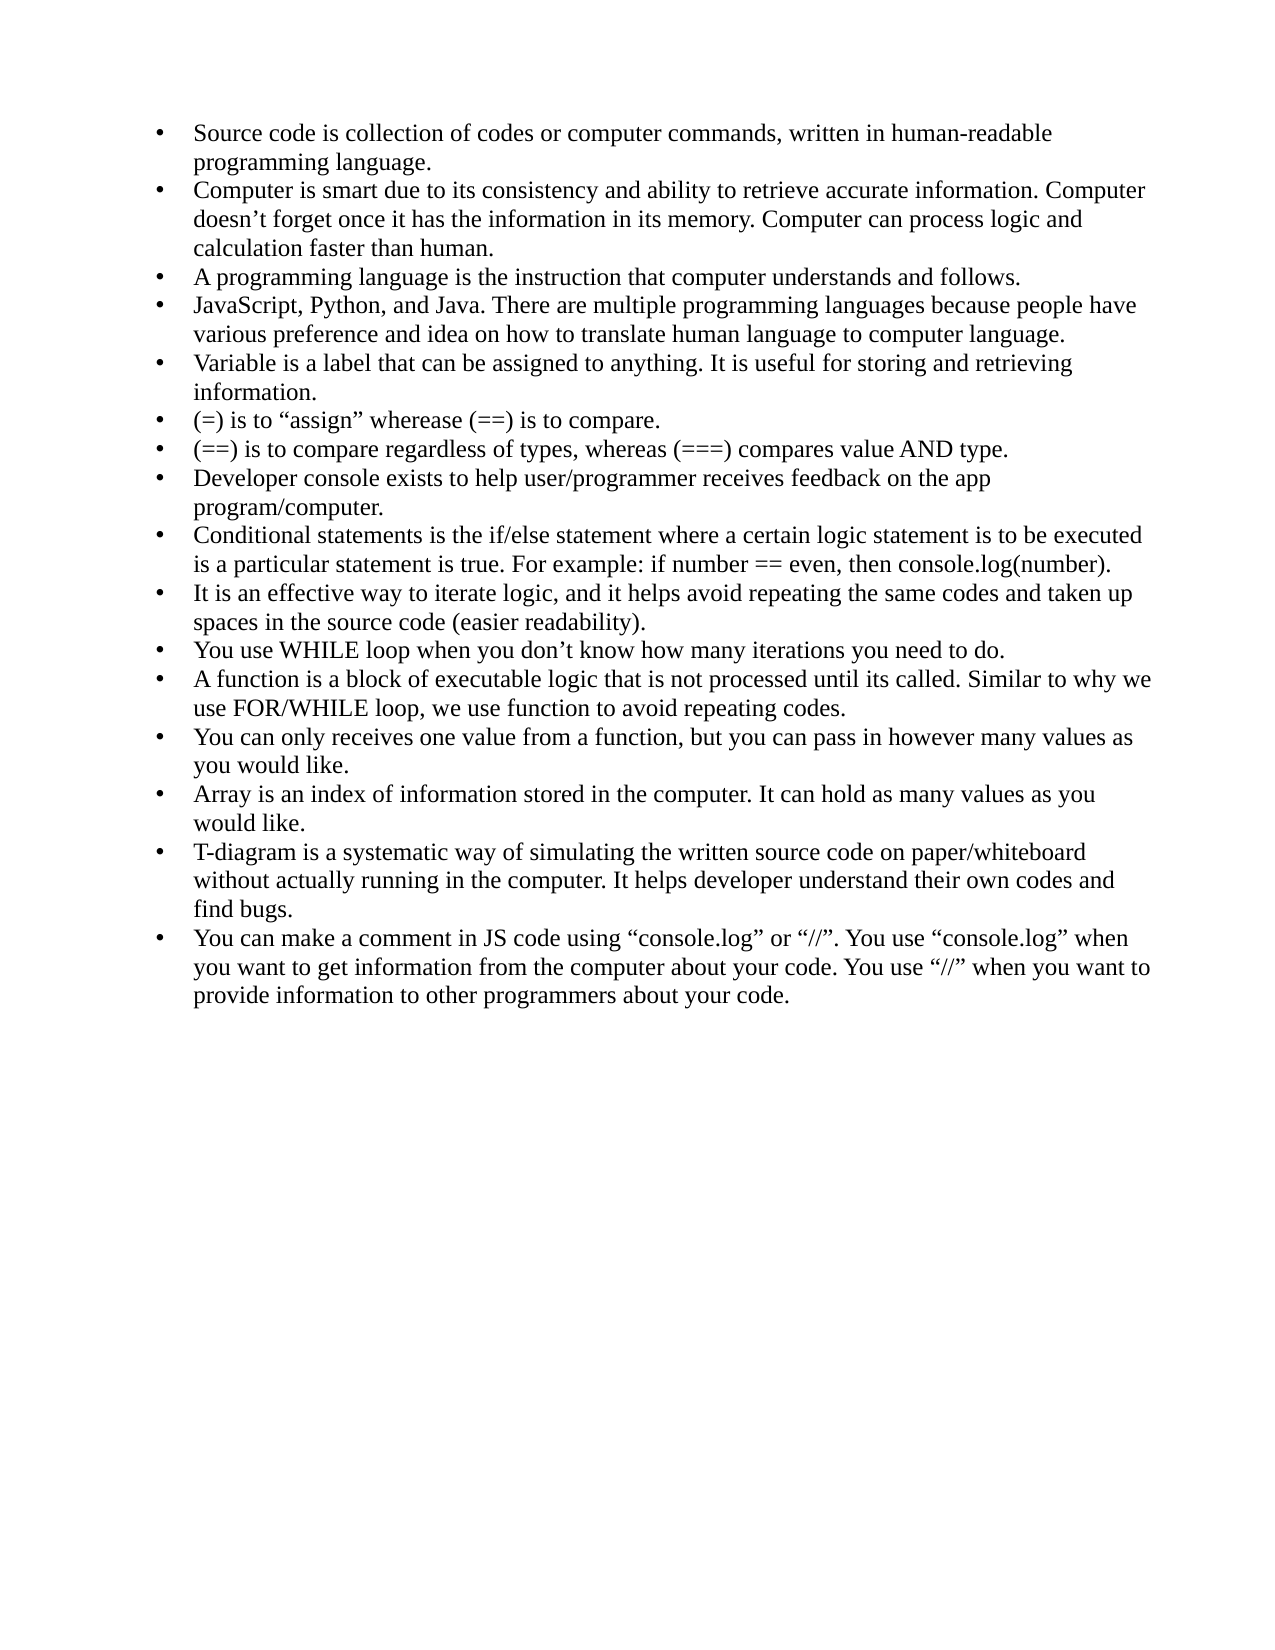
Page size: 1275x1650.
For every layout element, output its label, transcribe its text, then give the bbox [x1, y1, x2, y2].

list T-diagram is a systematic way of simulating the written source code on paper/whiteboard without actually running in the computer. It helps developer understand their own codes and find bugs. [156, 837, 1157, 923]
list You can only receives one value from a function, but you can pass in however many values as you would like. [156, 722, 1157, 779]
list A programming language is the instruction that computer understands and follows. [156, 262, 1157, 291]
list It is an effective way to iterate logic, and it helps avoid repeating the same codes and taken up spaces in the source code (easier readability). [156, 578, 1157, 636]
list Source code is collection of codes or computer commands, written in human-readable programming language. [156, 118, 1157, 176]
list (=) is to “assign” wherease (==) is to compare. [156, 406, 1157, 434]
list (==) is to compare regardless of types, whereas (===) compares value AND type. [156, 434, 1157, 463]
list You can make a comment in JS code using “console.log” or “//”. You use “console.log” when you want to get information from the computer about your code. You use “//” when you want to provide information to other programmers about your code. [156, 923, 1157, 1009]
list You use WHILE loop when you don’t know how many iterations you need to do. [156, 636, 1157, 664]
list Developer console exists to help user/programmer receives feedback on the app program/computer. [156, 463, 1157, 521]
list A function is a block of executable logic that is not processed until its called. Similar to why we use FOR/WHILE loop, we use function to avoid repeating codes. [156, 664, 1157, 722]
list JavaScript, Python, and Java. There are multiple programming languages because people have various preference and idea on how to translate human language to computer language. [156, 291, 1157, 348]
list Variable is a label that can be assigned to anything. It is useful for storing and retrieving information. [156, 348, 1157, 406]
list Array is an index of information stored in the computer. It can hold as many values as you would like. [156, 779, 1157, 837]
list Computer is smart due to its consistency and ability to retrieve accurate information. Computer doesn’t forget once it has the information in its memory. Computer can process logic and calculation faster than human. [156, 176, 1157, 262]
list Conditional statements is the if/else statement where a certain logic statement is to be executed is a particular statement is true. For example: if number == even, then console.log(number). [156, 521, 1157, 578]
